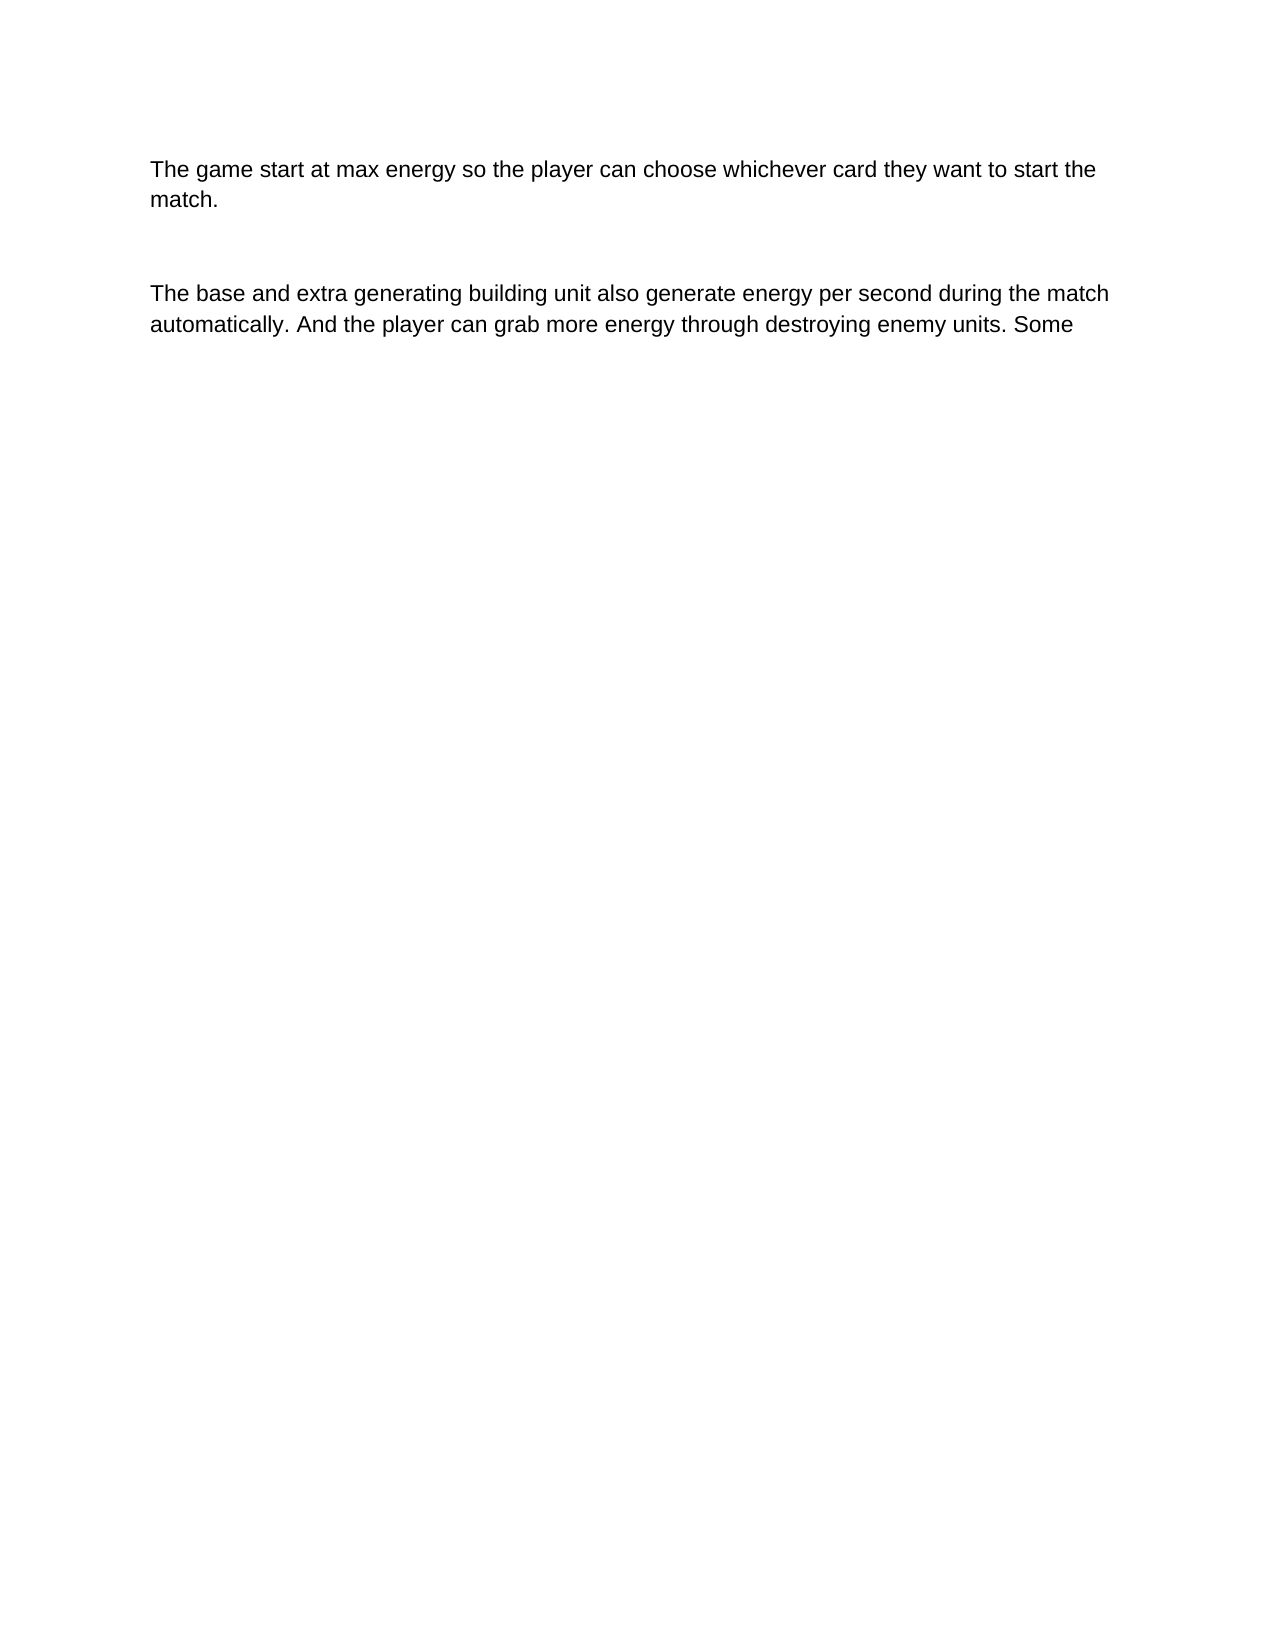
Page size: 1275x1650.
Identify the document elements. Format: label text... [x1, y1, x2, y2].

text The game start at max energy so the player can choose whichever card they want to start the match. [150, 156, 1098, 213]
text The base and extra generating building unit also generate energy per second during the match automatically. And the player can grab more energy through destroying enemy units. Some [150, 280, 1111, 337]
